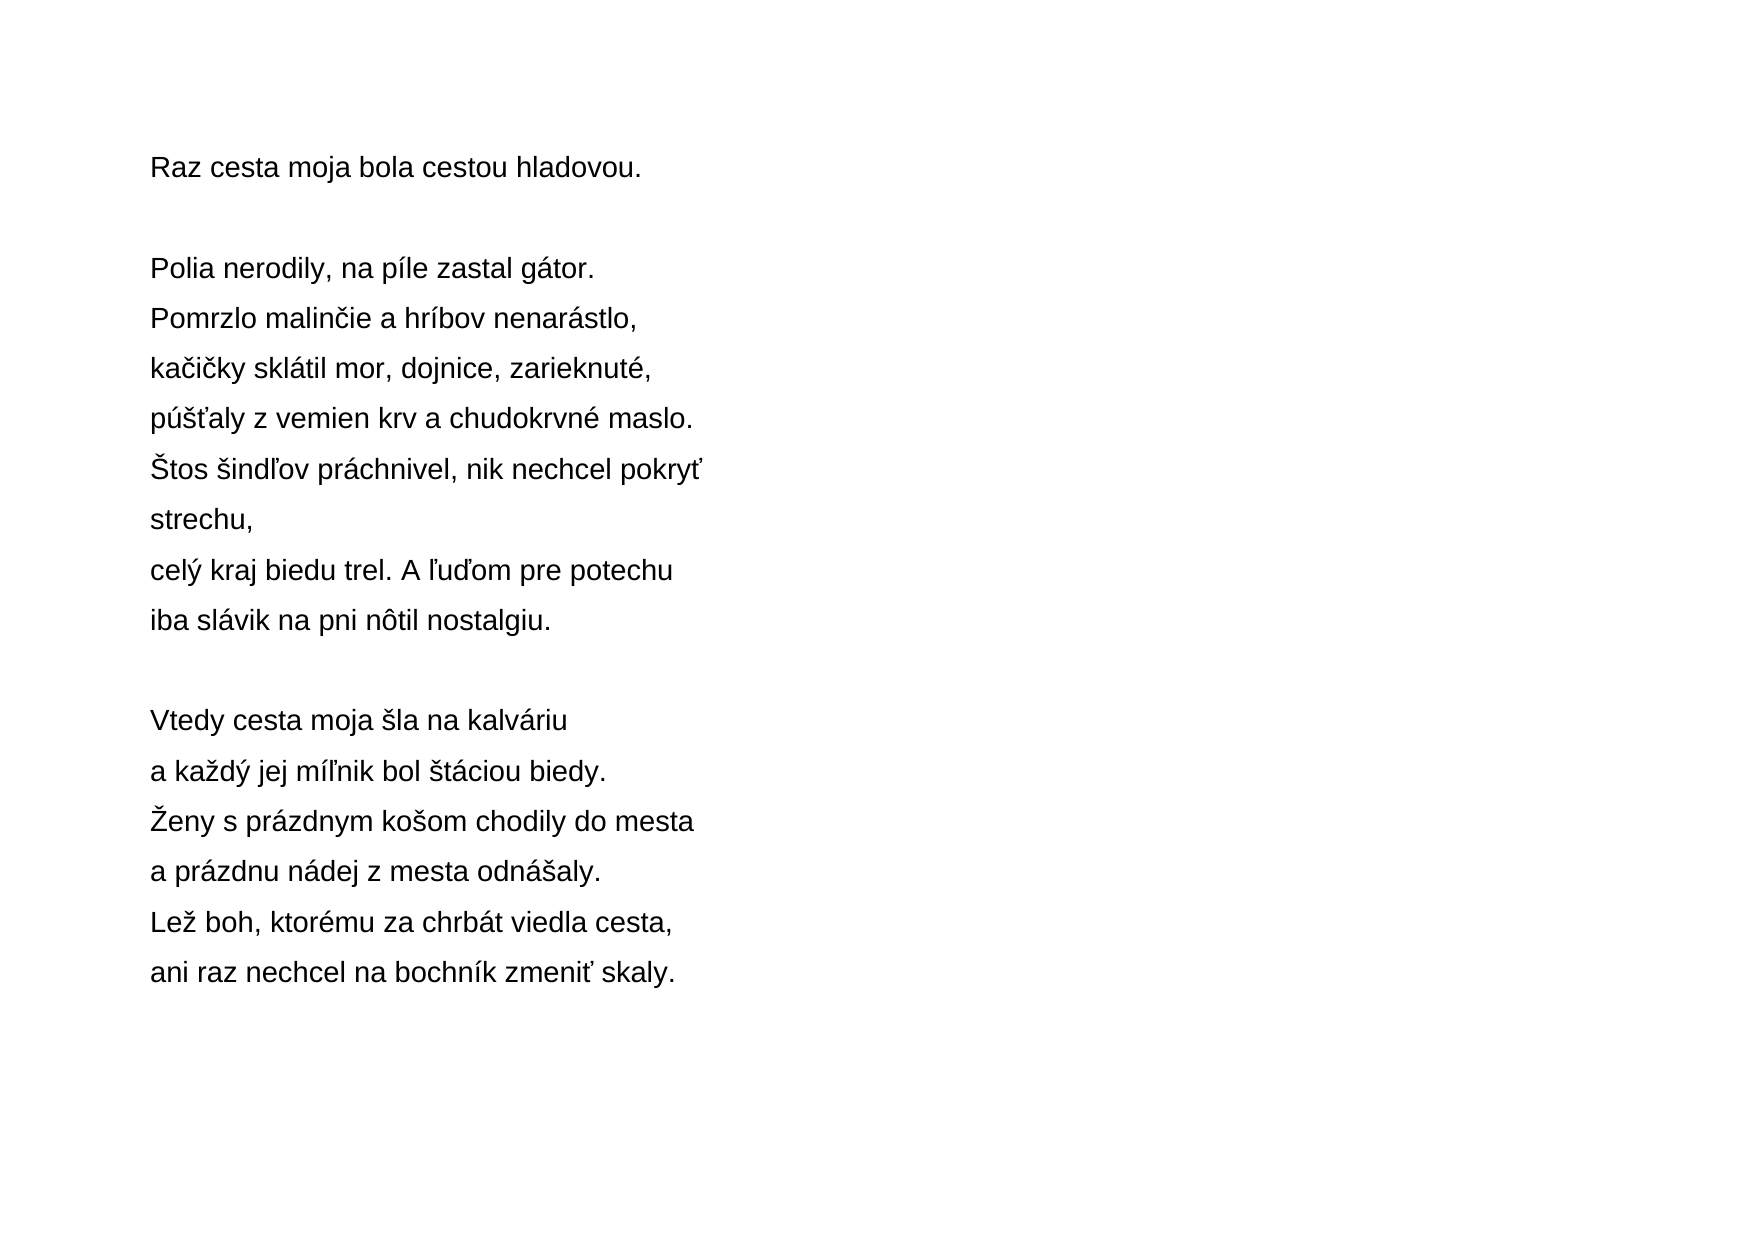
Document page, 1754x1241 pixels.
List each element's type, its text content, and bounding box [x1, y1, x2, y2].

text Štos šindľov práchnivel, nik nechcel pokryť [150, 452, 1243, 485]
text Polia nerodily, na píle zastal gátor. [150, 251, 1243, 284]
text púšťaly z vemien krv a chudokrvné maslo. [150, 402, 1243, 435]
text Ženy s prázdnym košom chodily do mesta [150, 804, 1243, 838]
text iba slávik na pni nôtil nostalgiu. [150, 603, 1243, 636]
text strechu, [150, 502, 1243, 536]
text Vtedy cesta moja šla na kalváriu [150, 703, 1243, 737]
text ani raz nechcel na bochník zmeniť skaly. [150, 955, 1243, 988]
text Pomrzlo malinčie a hríbov nenarástlo, [150, 301, 1243, 334]
text a každý jej míľnik bol štáciou biedy. [150, 754, 1243, 787]
text Raz cesta moja bola cestou hladovou. [150, 150, 1243, 183]
text a prázdnu nádej z mesta odnášaly. [150, 854, 1243, 888]
text Lež boh, ktorému za chrbát viedla cesta, [150, 905, 1243, 938]
text celý kraj biedu trel. A ľuďom pre potechu [150, 552, 1243, 586]
text kačičky sklátil mor, dojnice, zarieknuté, [150, 351, 1243, 385]
